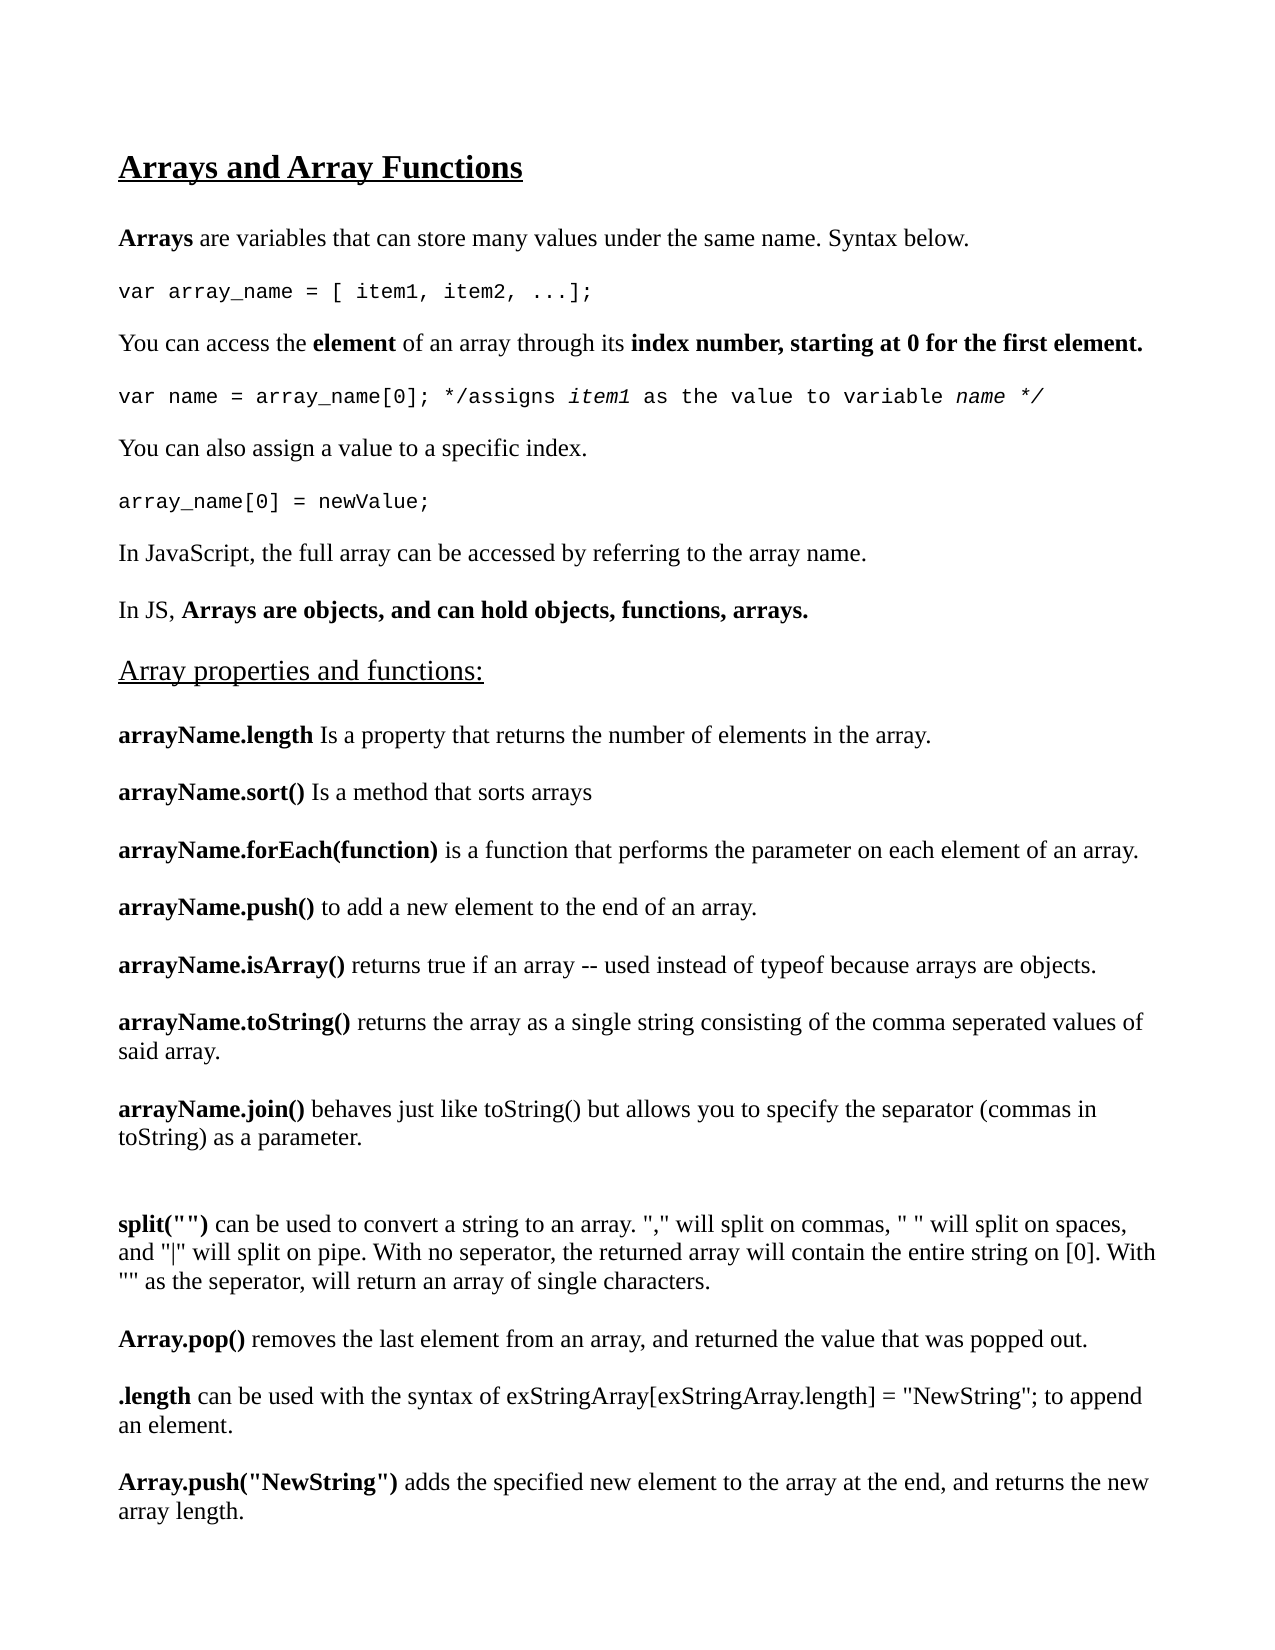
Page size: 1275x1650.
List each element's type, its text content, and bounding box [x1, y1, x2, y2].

text Array.pop() removes the last element from an array, and returned the value that was popped out. [118, 1324, 1157, 1352]
text arrayName.sort() Is a method that sorts arrays [118, 777, 1157, 806]
text var array_name = [ item1, item2, ...]; [118, 281, 1157, 305]
text Array.push("NewString") adds the specified new element to the array at the end, and returns the new array length. [118, 1467, 1157, 1525]
text arrayName.join() behaves just like toString() but allows you to specify the separator (commas in toString) as a parameter. [118, 1094, 1157, 1151]
text arrayName.toString() returns the array as a single string consisting of the comma seperated values of said array. [118, 1007, 1157, 1065]
text arrayName.push() to add a new element to the end of an array. [118, 892, 1157, 921]
text In JavaScript, the full array can be accessed by referring to the array name. [118, 538, 1157, 567]
text In JS, Arrays are objects, and can hold objects, functions, arrays. [118, 595, 1157, 624]
text .length can be used with the syntax of exStringArray[exStringArray.length] = "NewString"; to append an element. [118, 1381, 1157, 1439]
text arrayName.isArray() returns true if an array -- used instead of typeof because arrays are objects. [118, 950, 1157, 979]
text You can access the element of an array through its index number, starting at 0 for the first element. [118, 328, 1157, 357]
text Arrays are variables that can store many values under the same name. Syntax below. [118, 223, 1157, 252]
text Array properties and functions: [118, 653, 1157, 686]
text arrayName.length Is a property that returns the number of elements in the array. [118, 720, 1157, 749]
text var name = array_name[0]; */assigns item1 as the value to variable name */ [118, 386, 1157, 409]
text arrayName.forEach(function) is a function that performs the parameter on each element of an array. [118, 835, 1157, 864]
text Arrays and Array Functions [118, 147, 1157, 185]
text array_name[0] = newValue; [118, 491, 1157, 514]
text split("") can be used to convert a string to an array. "," will split on commas, " " will split on spaces, and "|" will split on pipe. With no seperator, the returned array will contain the entire string on [0]. With "" as the seperator, will return an array of single characters. [118, 1209, 1157, 1295]
text You can also assign a value to a specific index. [118, 433, 1157, 462]
